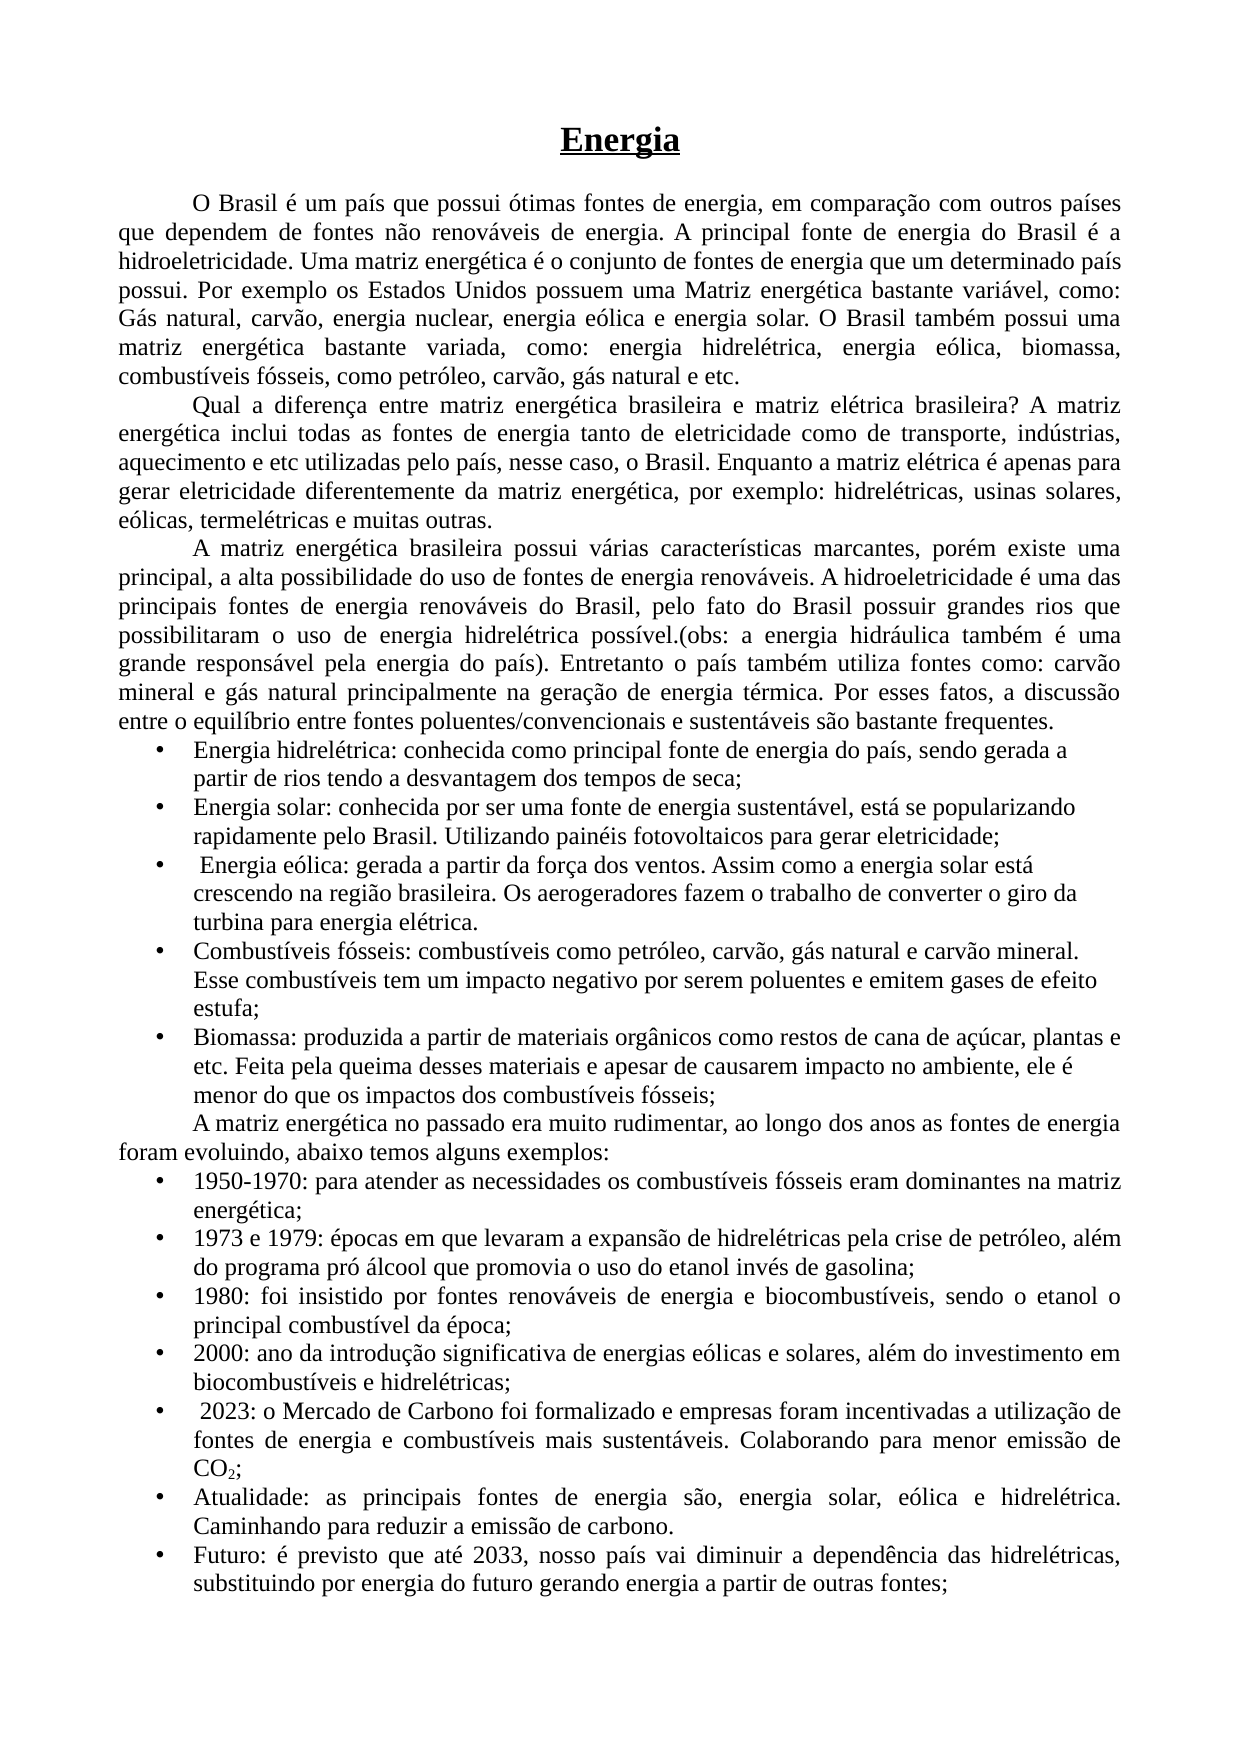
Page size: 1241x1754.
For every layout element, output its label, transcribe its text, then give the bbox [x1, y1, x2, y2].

list 2000: ano da introdução significativa de energias eólicas e solares, além do investimento em biocombustíveis e hidrelétricas; [156, 1338, 1122, 1396]
list Energia eólica: gerada a partir da força dos ventos. Assim como a energia solar está crescendo na região brasileira. Os aerogeradores fazem o trabalho de converter o giro da turbina para energia elétrica. [156, 850, 1122, 936]
list Biomassa: produzida a partir de materiais orgânicos como restos de cana de açúcar, plantas e etc. Feita pela queima desses materiais e apesar de causarem impacto no ambiente, ele é menor do que os impactos dos combustíveis fósseis; [156, 1022, 1122, 1108]
text A matriz energética brasileira possui várias características marcantes, porém existe uma principal, a alta possibilidade do uso de fontes de energia renováveis. A hidroeletricidade é uma das principais fontes de energia renováveis do Brasil, pelo fato do Brasil possuir grandes rios que possibilitaram o uso de energia hidrelétrica possível.(obs: a energia hidráulica também é uma grande responsável pela energia do país). Entretanto o país também utiliza fontes como: carvão mineral e gás natural principalmente na geração de energia térmica. Por esses fatos, a discussão entre o equilíbrio entre fontes poluentes/convencionais e sustentáveis são bastante frequentes. [118, 533, 1122, 735]
list Energia solar: conhecida por ser uma fonte de energia sustentável, está se popularizando rapidamente pelo Brasil. Utilizando painéis fotovoltaicos para gerar eletricidade; [156, 792, 1122, 850]
list 1950-1970: para atender as necessidades os combustíveis fósseis eram dominantes na matriz energética; [156, 1166, 1122, 1223]
list Atualidade: as principais fontes de energia são, energia solar, eólica e hidrelétrica. Caminhando para reduzir a emissão de carbono. [156, 1482, 1122, 1540]
list 2023: o Mercado de Carbono foi formalizado e empresas foram incentivadas a utilização de fontes de energia e combustíveis mais sustentáveis. Colaborando para menor emissão de CO2; [156, 1396, 1122, 1482]
list Futuro: é previsto que até 2033, nosso país vai diminuir a dependência das hidrelétricas, substituindo por energia do futuro gerando energia a partir de outras fontes; [156, 1540, 1122, 1597]
list 1980: foi insistido por fontes renováveis de energia e biocombustíveis, sendo o etanol o principal combustível da época; [156, 1281, 1122, 1338]
list 1973 e 1979: épocas em que levaram a expansão de hidrelétricas pela crise de petróleo, além do programa pró álcool que promovia o uso do etanol invés de gasolina; [156, 1223, 1122, 1281]
text Qual a diferença entre matriz energética brasileira e matriz elétrica brasileira? A matriz energética inclui todas as fontes de energia tanto de eletricidade como de transporte, indústrias, aquecimento e etc utilizadas pelo país, nesse caso, o Brasil. Enquanto a matriz elétrica é apenas para gerar eletricidade diferentemente da matriz energética, por exemplo: hidrelétricas, usinas solares, eólicas, termelétricas e muitas outras. [118, 390, 1122, 533]
text A matriz energética no passado era muito rudimentar, ao longo dos anos as fontes de energia foram evoluindo, abaixo temos alguns exemplos: [118, 1108, 1122, 1166]
text O Brasil é um país que possui ótimas fontes de energia, em comparação com outros países que dependem de fontes não renováveis de energia. A principal fonte de energia do Brasil é a hidroeletricidade. Uma matriz energética é o conjunto de fontes de energia que um determinado país possui. Por exemplo os Estados Unidos possuem uma Matriz energética bastante variável, como: Gás natural, carvão, energia nuclear, energia eólica e energia solar. O Brasil também possui uma matriz energética bastante variada, como: energia hidrelétrica, energia eólica, biomassa, combustíveis fósseis, como petróleo, carvão, gás natural e etc. [118, 188, 1122, 390]
list Combustíveis fósseis: combustíveis como petróleo, carvão, gás natural e carvão mineral. Esse combustíveis tem um impacto negativo por serem poluentes e emitem gases de efeito estufa; [156, 936, 1122, 1022]
list Energia hidrelétrica: conhecida como principal fonte de energia do país, sendo gerada a partir de rios tendo a desvantagem dos tempos de seca; [156, 735, 1122, 792]
